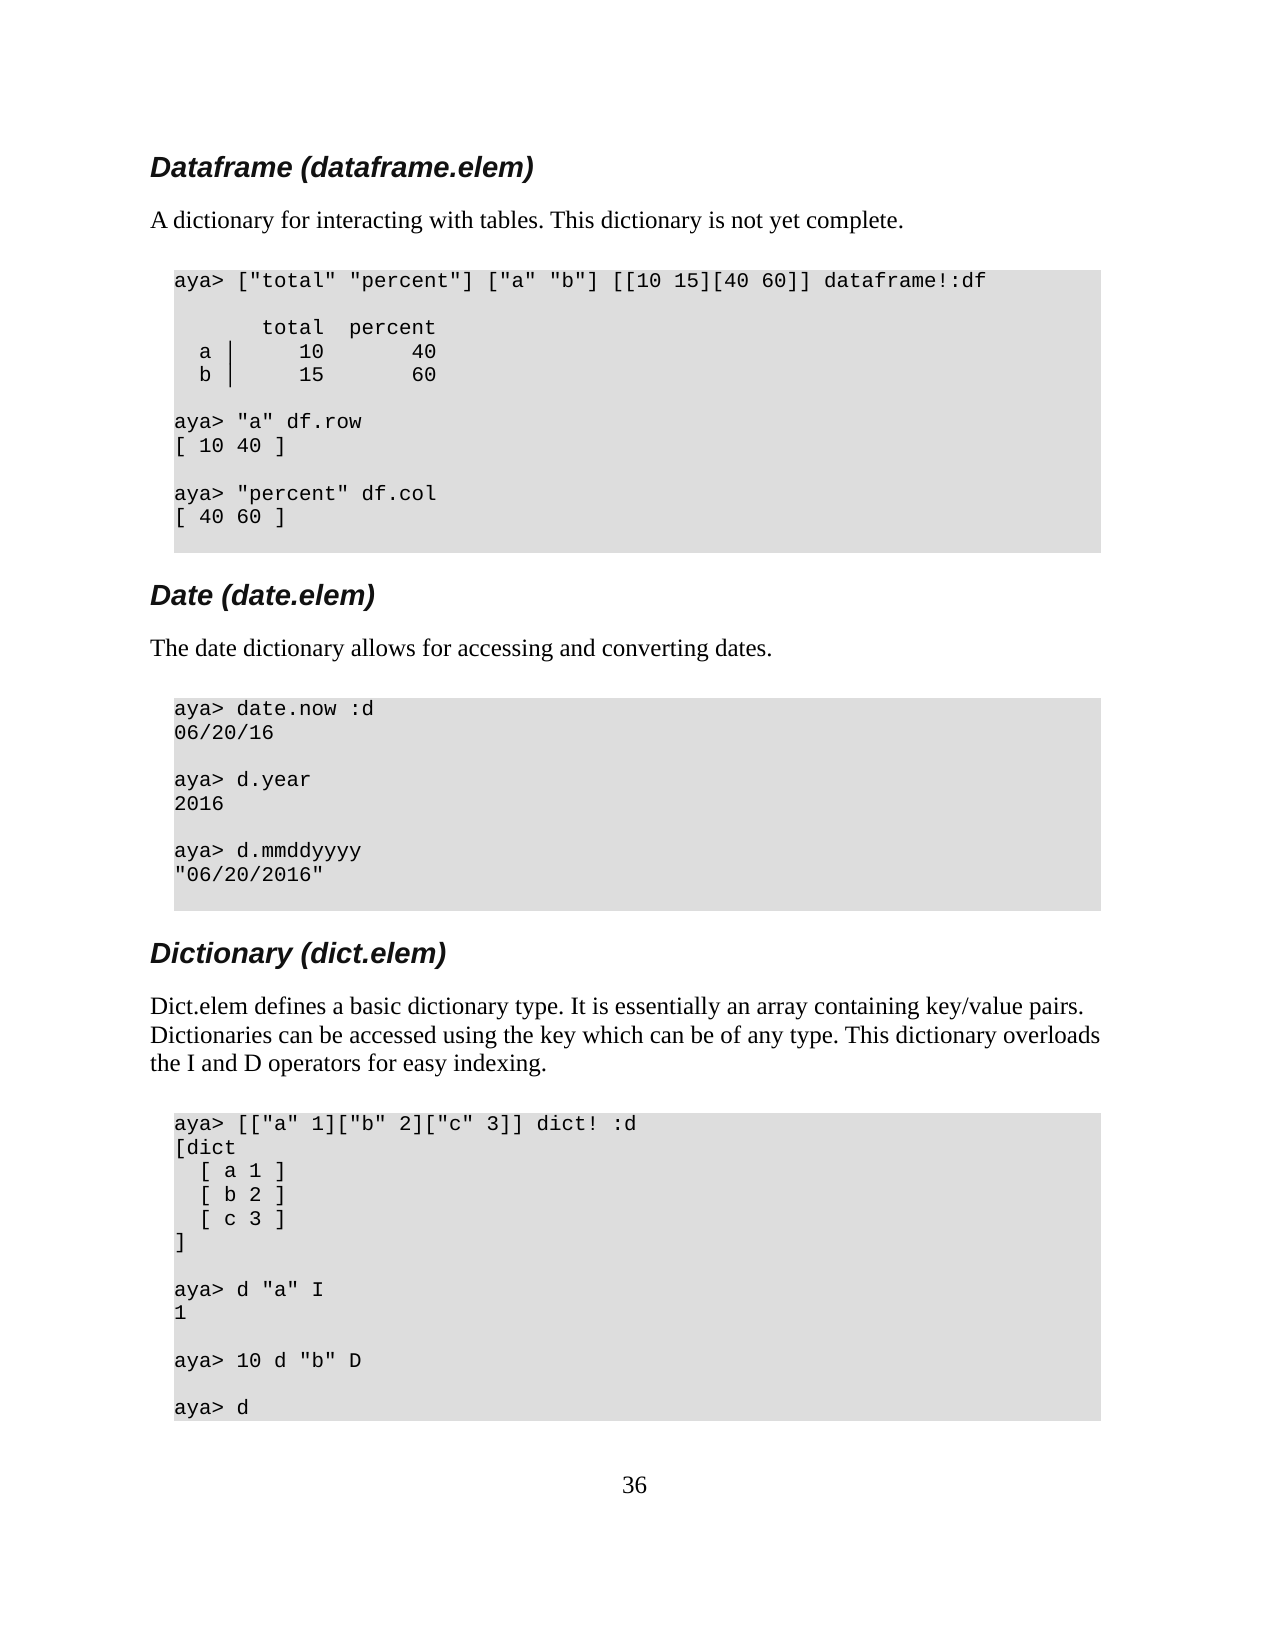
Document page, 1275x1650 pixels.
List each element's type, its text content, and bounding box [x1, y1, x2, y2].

text [ 10 40 ] [174, 435, 1101, 459]
text aya> "percent" df.col [174, 482, 1101, 506]
text The date dictionary allows for accessing and converting dates. [150, 633, 1125, 662]
text aya> 10 d "b" D [174, 1349, 1101, 1373]
text aya> ["total" "percent"] ["a" "b"] [[10 15][40 60]] dataframe!:df [174, 270, 1101, 293]
text aya> d [174, 1397, 1101, 1421]
subtitle Date (date.elem) [150, 578, 1125, 612]
text a │ 10 40 [174, 341, 230, 364]
text [ a 1 ] [174, 1160, 1101, 1184]
text [ c 3 ] [174, 1208, 1101, 1231]
text [ 40 60 ] [174, 506, 1101, 530]
text b │ 15 60 [174, 364, 1101, 388]
text total percent [174, 317, 1101, 341]
text aya> d "a" I [174, 1279, 1101, 1302]
subtitle Dataframe (dataframe.elem) [150, 150, 1125, 183]
text aya> [["a" 1]["b" 2]["c" 3]] dict! :d [174, 1113, 1101, 1137]
text Dict.elem defines a basic dictionary type. It is essentially an array containing key/value pairs. Dictionaries can be accessed using the key which can be of any type. This dictionary overloads the I and D operators for easy indexing. [150, 991, 1125, 1077]
text A dictionary for interacting with tables. This dictionary is not yet complete. [150, 205, 1125, 234]
text ] [174, 1231, 1101, 1255]
text "06/20/2016" [174, 864, 1101, 887]
text aya> d.year [174, 769, 1101, 793]
text aya> d.mmddyyyy [174, 840, 1101, 864]
text 2016 [174, 793, 1101, 816]
text 1 [174, 1302, 1101, 1326]
text aya> "a" df.row [174, 412, 1101, 435]
subtitle Dictionary (dict.elem) [150, 936, 1125, 969]
text [ b 2 ] [174, 1184, 1101, 1208]
text aya> date.now :d [174, 698, 1101, 722]
text [dict [174, 1137, 1101, 1160]
text 06/20/16 [174, 722, 1101, 745]
text a │ 10 40 [231, 341, 1101, 364]
